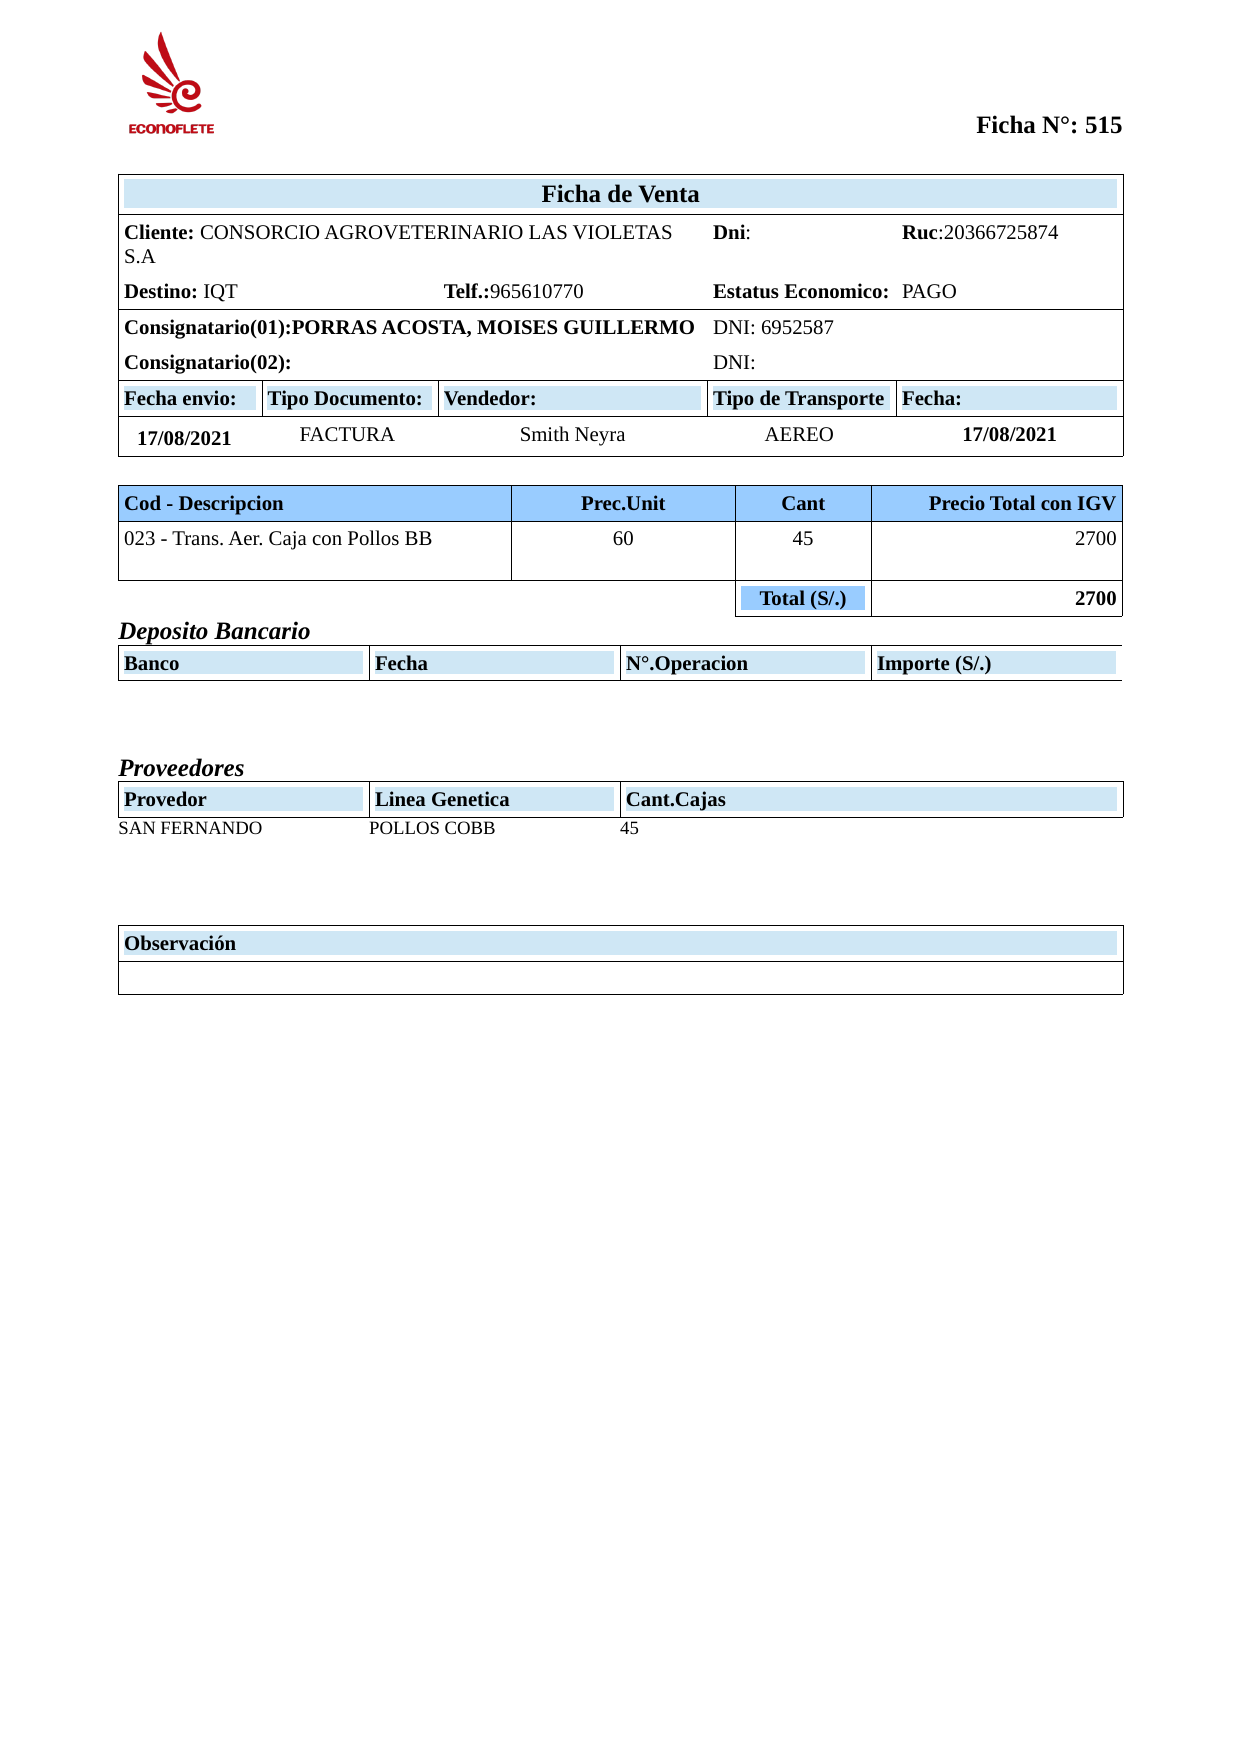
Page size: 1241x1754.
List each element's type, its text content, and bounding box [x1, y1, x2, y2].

table_header Linea Genetica [370, 782, 620, 817]
table_cell [119, 962, 1123, 994]
table_cell 17/08/2021 [119, 417, 262, 456]
table_cell [118, 705, 369, 728]
table_cell FACTURA [262, 417, 438, 456]
table_cell [118, 839, 369, 860]
table_header Cant [736, 486, 871, 521]
table_cell 45 [620, 818, 1123, 839]
table_cell 60 [512, 522, 735, 580]
table_cell [620, 860, 1123, 882]
table_cell DNI: [707, 345, 1123, 380]
table_cell 023 - Trans. Aer. Caja con Pollos BB [119, 522, 511, 580]
table_header Fecha [370, 646, 620, 680]
table_cell Consignatario(01):PORRAS ACOSTA, MOISES GUILLERMO [119, 310, 707, 344]
table_cell 45 [736, 522, 871, 580]
table_cell Tipo de Transporte [708, 381, 896, 416]
table_cell Estatus Economico: [707, 274, 896, 309]
table_cell [118, 681, 369, 704]
table_cell PAGO [896, 274, 1123, 309]
table_cell 17/08/2021 [896, 417, 1123, 456]
table_cell [118, 581, 511, 616]
table_cell Ruc:20366725874 [896, 215, 1123, 273]
table_cell [369, 882, 620, 903]
table_cell [118, 903, 369, 925]
text Deposito Bancario [118, 616, 1122, 645]
table_cell [369, 839, 620, 860]
table_cell Tipo Documento: [263, 381, 438, 416]
table_cell [369, 729, 620, 753]
table_header Observación [119, 926, 1123, 961]
table_cell [620, 903, 1123, 925]
table_header Provedor [119, 782, 369, 817]
table_cell Fecha envio: [119, 381, 262, 416]
table_cell [871, 705, 1122, 728]
table_header Precio Total con IGV [872, 486, 1122, 521]
table_header Cant.Cajas [621, 782, 1123, 817]
table_cell [369, 705, 620, 728]
table_header Ficha de Venta [119, 175, 1123, 214]
table_cell 2700 [872, 581, 1122, 616]
table_header N°.Operacion [621, 646, 871, 680]
table_cell 2700 [872, 522, 1122, 580]
table_cell [118, 729, 369, 753]
table_header Importe (S/.) [872, 646, 1122, 680]
table_cell [871, 729, 1122, 753]
picture [118, 31, 225, 134]
table_cell [620, 729, 871, 753]
table_header Banco [119, 646, 369, 680]
table_cell Telf.:965610770 [438, 274, 707, 309]
table_cell [118, 860, 369, 882]
table_cell AEREO [707, 417, 896, 456]
table_cell Fecha: [897, 381, 1123, 416]
table_cell Consignatario(02): [119, 345, 707, 380]
table_cell Smith Neyra [438, 417, 707, 456]
table_cell SAN FERNANDO [118, 818, 369, 839]
table_cell [118, 882, 369, 903]
table_cell DNI: 6952587 [707, 310, 1123, 344]
table_cell [620, 882, 1123, 903]
table_cell Vendedor: [439, 381, 707, 416]
table_cell Destino: IQT [119, 274, 438, 309]
table_cell [871, 681, 1122, 704]
text Proveedores [118, 753, 1122, 781]
table_header Cod - Descripcion [119, 486, 511, 521]
table_cell [620, 705, 871, 728]
table_cell POLLOS COBB [369, 818, 620, 839]
table_cell [511, 581, 735, 616]
table_cell Total (S/.) [736, 581, 871, 616]
table_cell [620, 839, 1123, 860]
table_header Prec.Unit [512, 486, 735, 521]
table_cell Dni: [707, 215, 896, 273]
table_cell [620, 681, 871, 704]
table_cell [369, 903, 620, 925]
table_cell [369, 681, 620, 704]
table_cell Cliente: CONSORCIO AGROVETERINARIO LAS VIOLETAS S.A [119, 215, 707, 273]
table_cell [369, 860, 620, 882]
